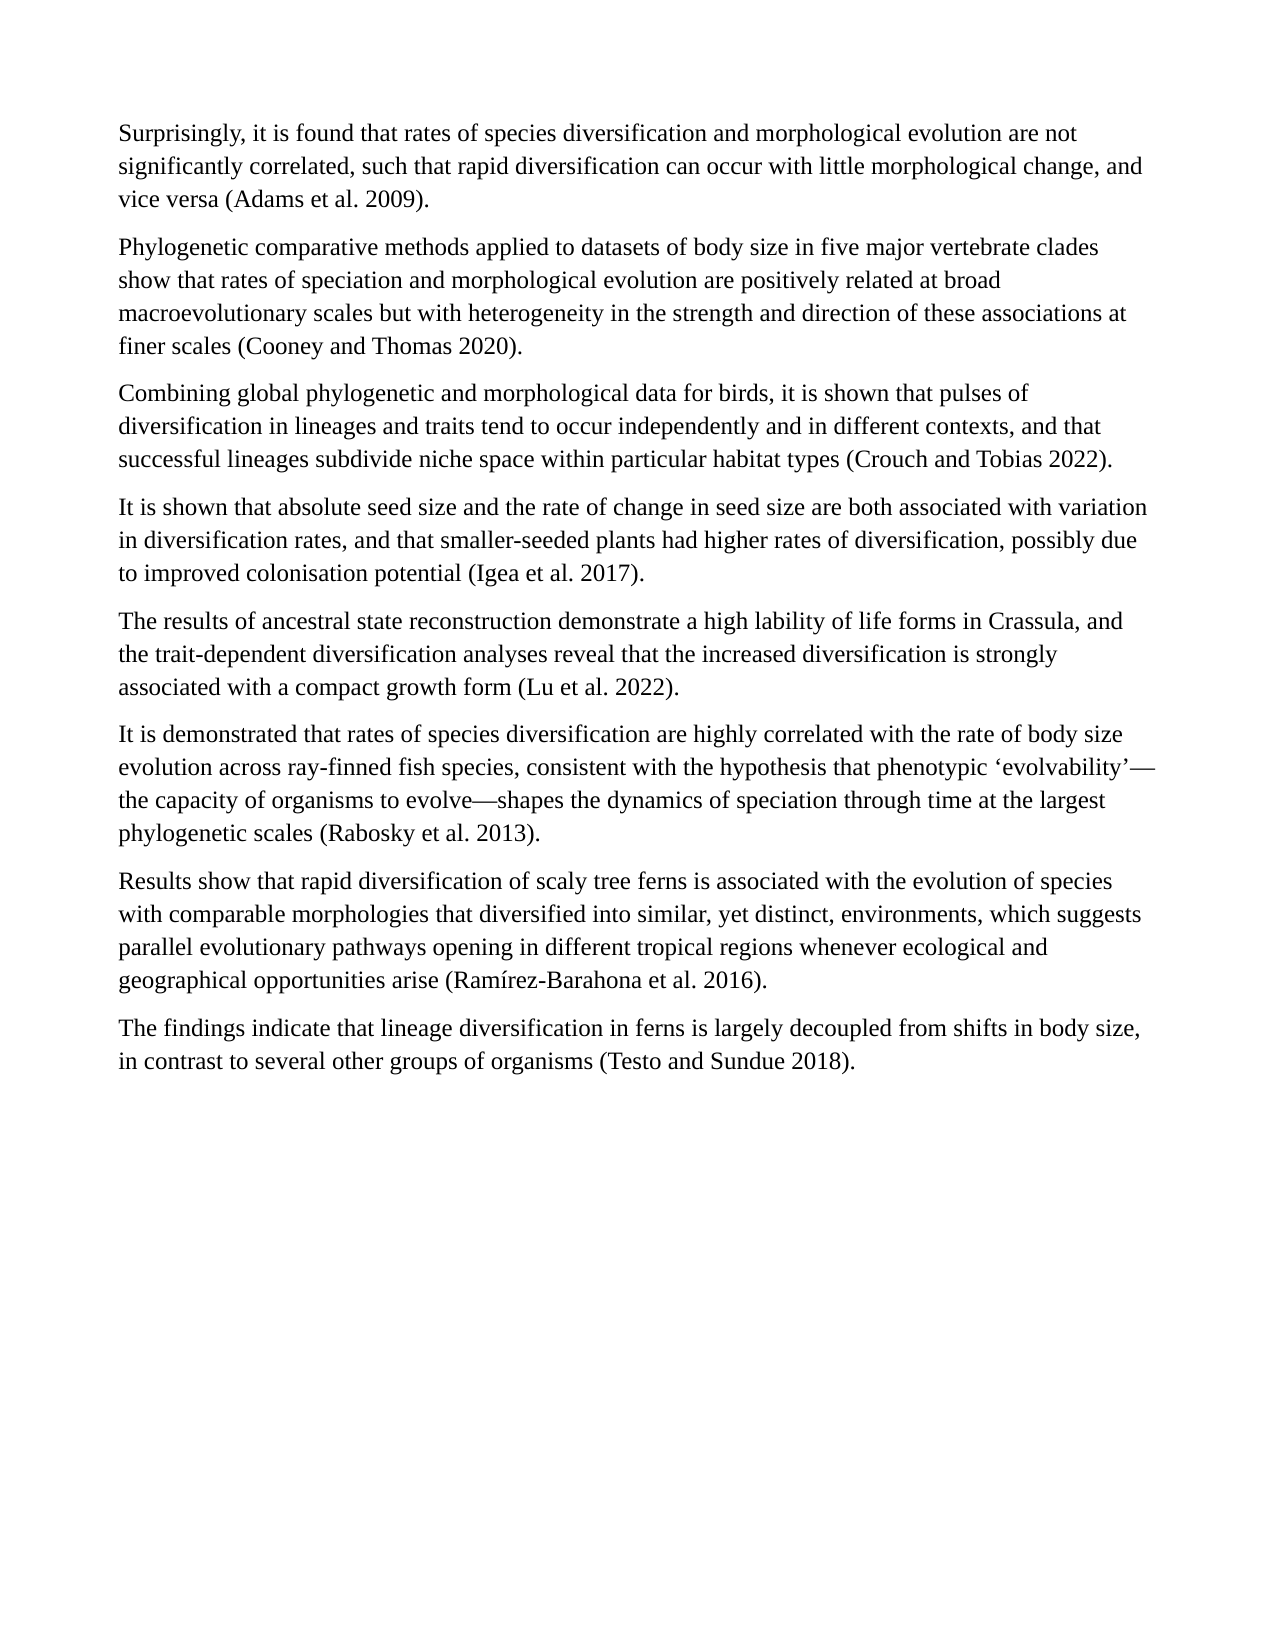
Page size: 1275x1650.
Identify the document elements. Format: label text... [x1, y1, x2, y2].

text It is shown that absolute seed size and the rate of change in seed size are both associated with variation in diversification rates, and that smaller-seeded plants had higher rates of diversification, possibly due to improved colonisation potential (Igea et al. 2017). [118, 492, 1157, 587]
text The results of ancestral state reconstruction demonstrate a high lability of life forms in Crassula, and the trait-dependent diversification analyses reveal that the increased diversification is strongly associated with a compact growth form (Lu et al. 2022). [118, 606, 1157, 701]
text Combining global phylogenetic and morphological data for birds, it is shown that pulses of diversification in lineages and traits tend to occur independently and in different contexts, and that successful lineages subdivide niche space within particular habitat types (Crouch and Tobias 2022). [118, 378, 1157, 473]
text Results show that rapid diversification of scaly tree ferns is associated with the evolution of species with comparable morphologies that diversified into similar, yet distinct, environments, which suggests parallel evolutionary pathways opening in different tropical regions whenever ecological and geographical opportunities arise (Ramírez-Barahona et al. 2016). [118, 866, 1157, 994]
text Phylogenetic comparative methods applied to datasets of body size in five major vertebrate clades show that rates of speciation and morphological evolution are positively related at broad macroevolutionary scales but with heterogeneity in the strength and direction of these associations at finer scales (Cooney and Thomas 2020). [118, 232, 1157, 359]
text The findings indicate that lineage diversification in ferns is largely decoupled from shifts in body size, in contrast to several other groups of organisms (Testo and Sundue 2018). [118, 1013, 1157, 1074]
text Surprisingly, it is found that rates of species diversification and morphological evolution are not significantly correlated, such that rapid diversification can occur with little morphological change, and vice versa (Adams et al. 2009). [118, 118, 1157, 213]
text It is demonstrated that rates of species diversification are highly correlated with the rate of body size evolution across ray-finned fish species, consistent with the hypothesis that phenotypic ‘evolvability’—the capacity of organisms to evolve—shapes the dynamics of speciation through time at the largest phylogenetic scales (Rabosky et al. 2013). [118, 719, 1157, 847]
